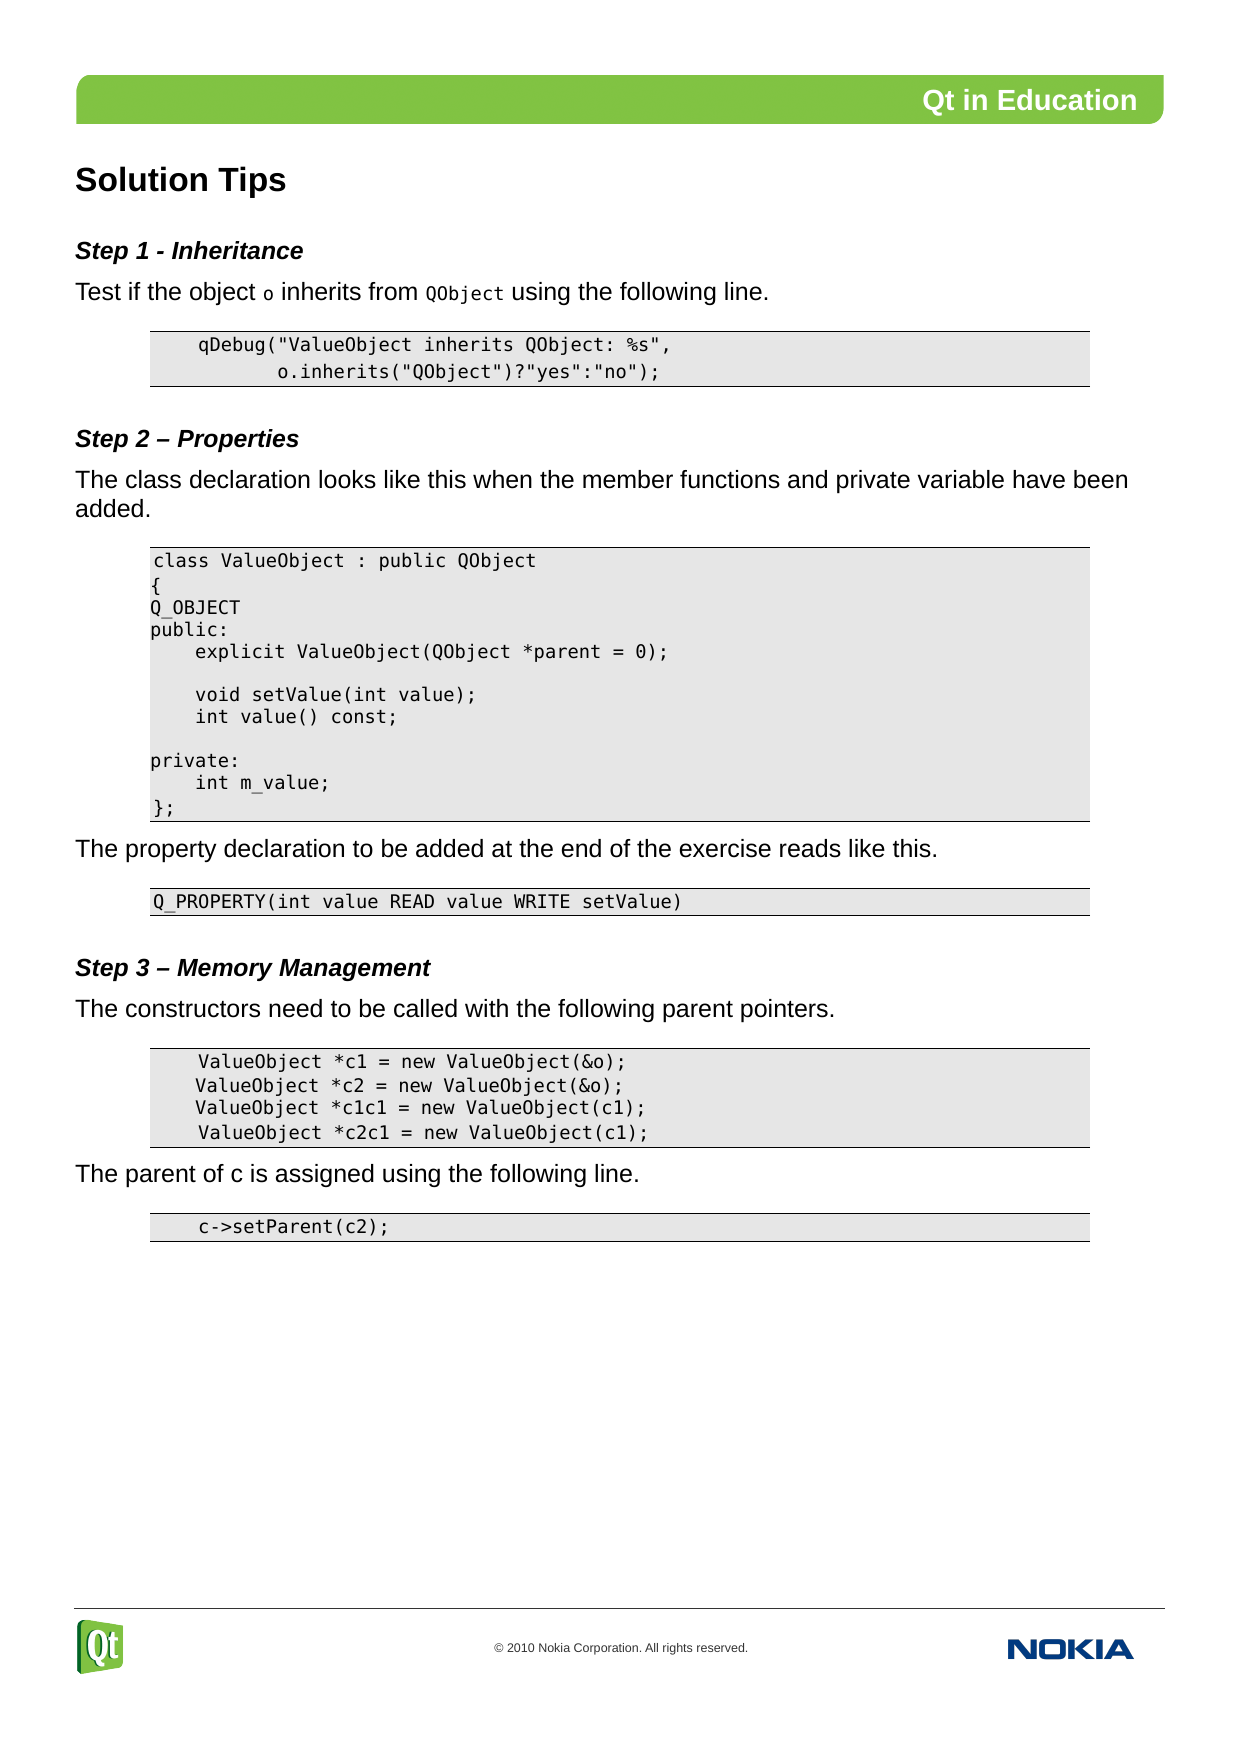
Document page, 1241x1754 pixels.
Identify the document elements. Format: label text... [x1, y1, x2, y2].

subtitle Step 1 - Inheritance [75, 236, 1165, 265]
text The class declaration looks like this when the member functions and private variable have been added. [75, 465, 1165, 522]
text ValueObject *c1c1 = new ValueObject(c1); [150, 1097, 1090, 1119]
text The parent of c is assigned using the following line. [75, 1159, 1165, 1188]
picture [73, 1615, 127, 1679]
text explicit ValueObject(QObject *parent = 0); [150, 641, 1090, 663]
text private: [150, 750, 1090, 772]
text ValueObject *c2 = new ValueObject(&o); [150, 1076, 1090, 1097]
text Test if the object o inherits from QObject using the following line. [75, 277, 1165, 306]
text The property declaration to be added at the end of the exercise reads like this. [75, 834, 1165, 863]
text qDebug("ValueObject inherits QObject: %s", [150, 332, 1090, 359]
subtitle Solution Tips [75, 160, 1165, 199]
text o.inherits("QObject")?"yes":"no"); [150, 359, 1090, 386]
text int m_value; [150, 772, 1090, 794]
text ValueObject *c1 = new ValueObject(&o); [150, 1049, 1090, 1076]
subtitle Step 2 – Properties [75, 424, 1165, 452]
text public: [150, 619, 1090, 641]
text class ValueObject : public QObject [150, 548, 1090, 575]
text int value() const; [150, 706, 1090, 728]
text ValueObject *c2c1 = new ValueObject(c1); [150, 1119, 1090, 1147]
text void setValue(int value); [150, 684, 1090, 706]
text }; [150, 794, 1090, 821]
picture [76, 75, 1164, 124]
text Q_OBJECT [150, 597, 1090, 619]
text { [150, 575, 1090, 597]
picture [978, 1610, 1164, 1688]
text The constructors need to be called with the following parent pointers. [75, 994, 1165, 1023]
subtitle Step 3 – Memory Management [75, 953, 1165, 982]
text c->setParent(c2); [150, 1214, 1090, 1241]
text Q_PROPERTY(int value READ value WRITE setValue) [150, 889, 1090, 915]
